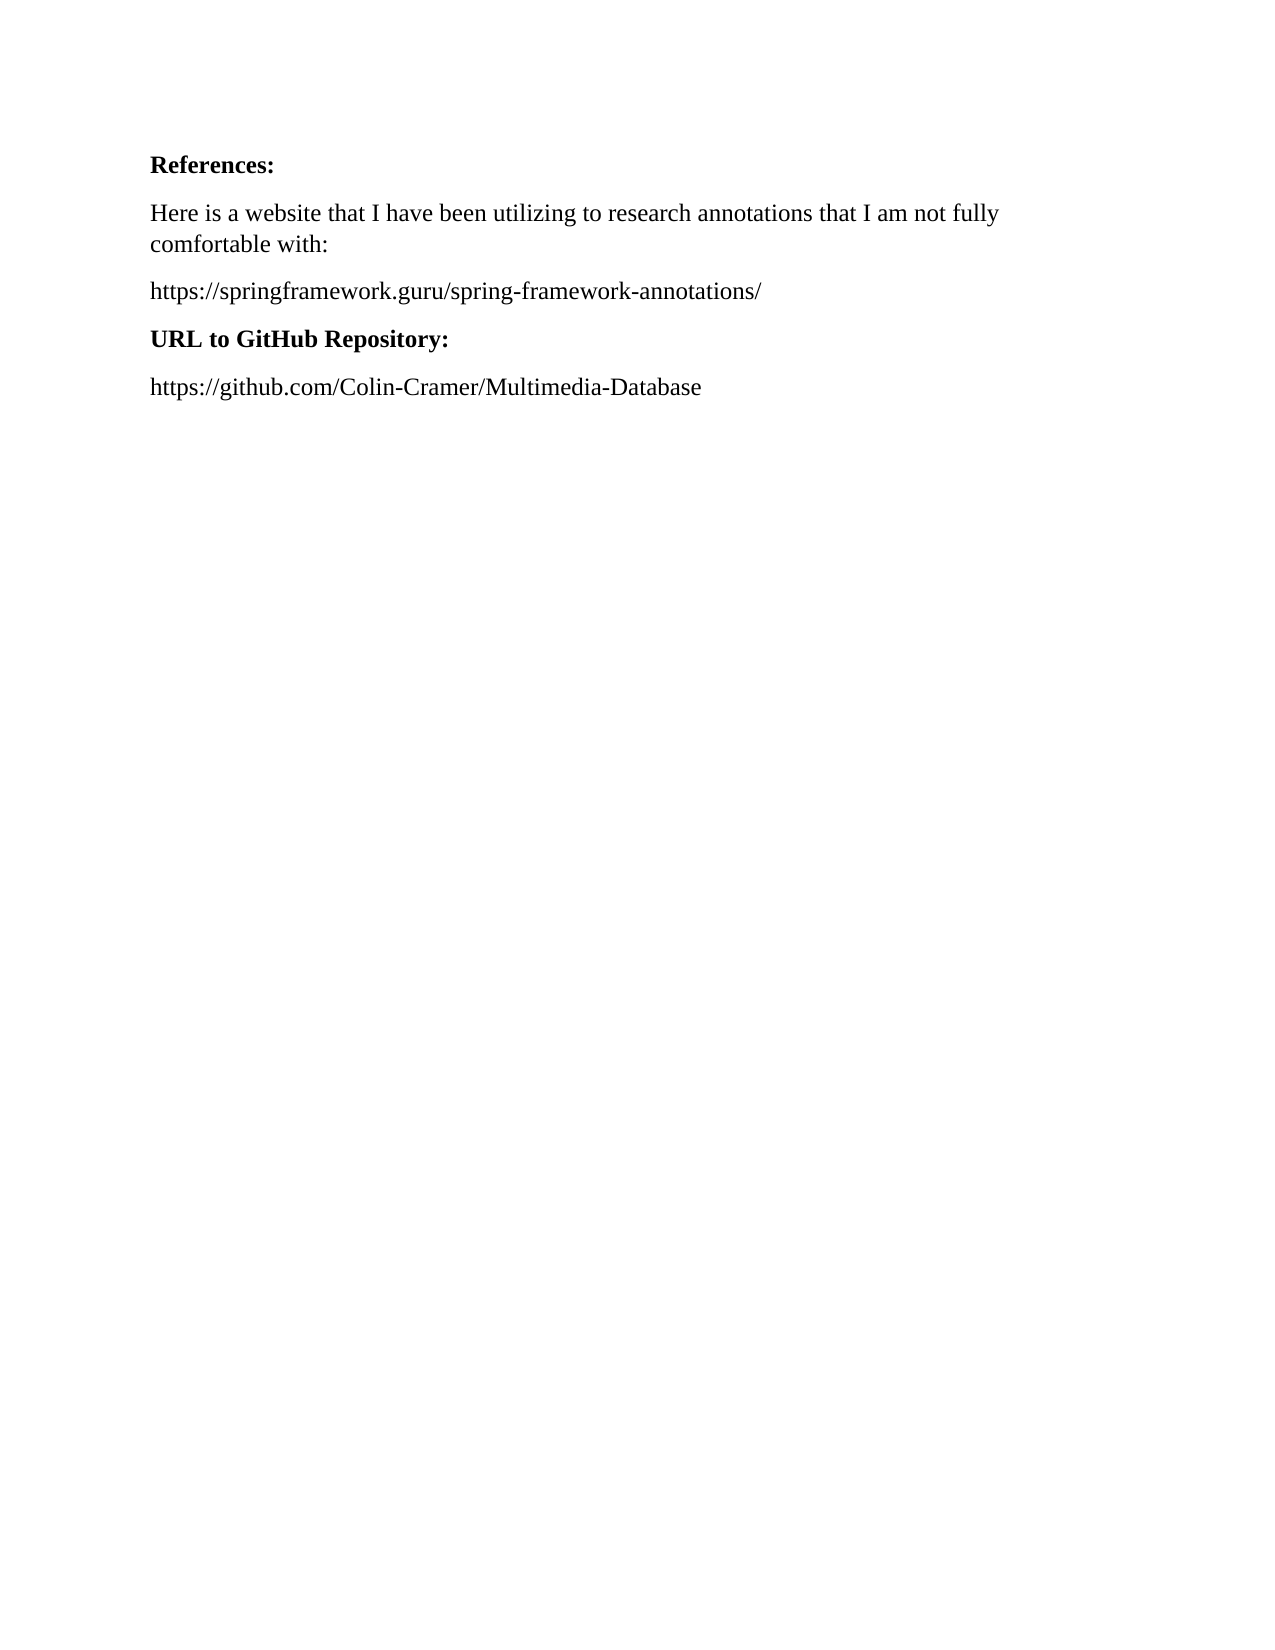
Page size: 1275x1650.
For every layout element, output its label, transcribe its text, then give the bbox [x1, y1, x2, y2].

text https://springframework.guru/spring-framework-annotations/ [150, 276, 1125, 305]
text References: [150, 150, 1125, 179]
text Here is a website that I have been utilizing to research annotations that I am not fully comfortable with: [150, 198, 1125, 257]
text https://github.com/Colin-Cramer/Multimedia-Database [150, 372, 1125, 401]
text URL to GitHub Repository: [150, 324, 1125, 353]
